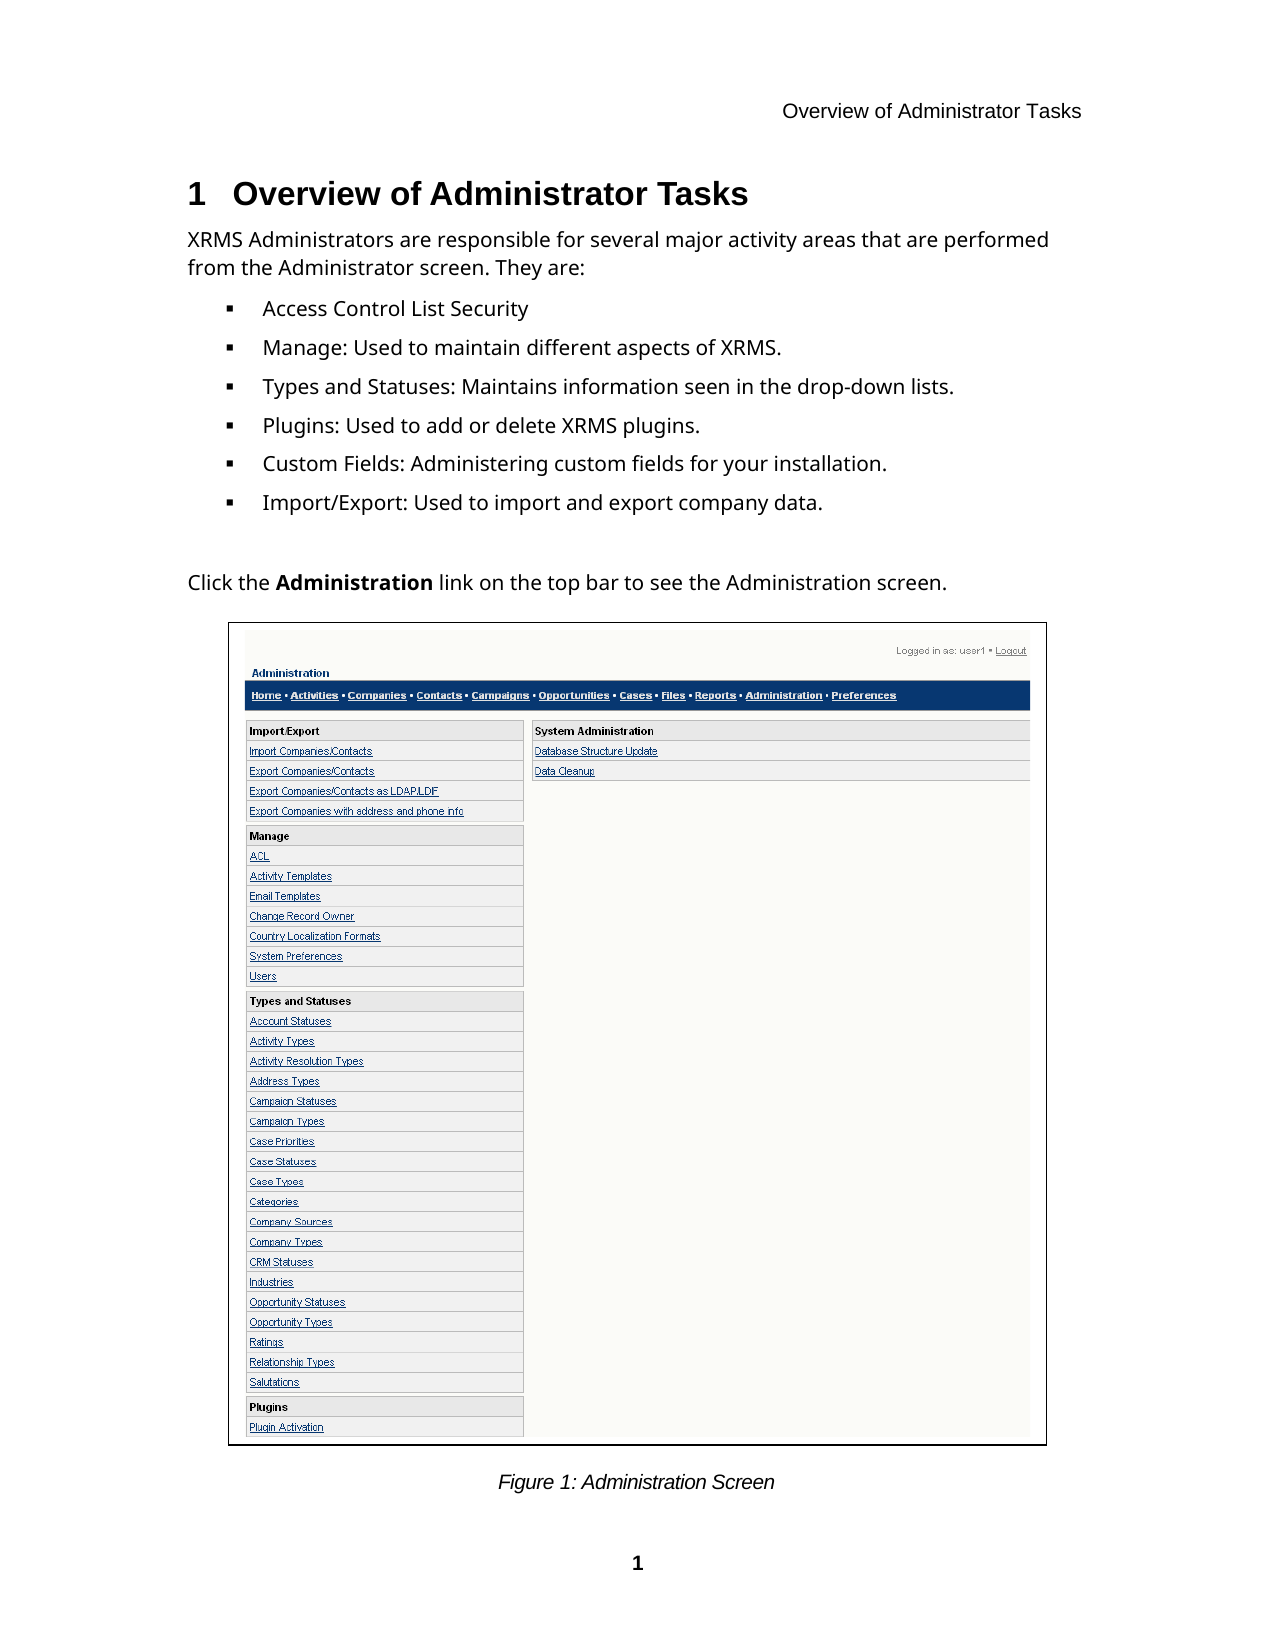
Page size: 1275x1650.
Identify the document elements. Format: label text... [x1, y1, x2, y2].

list Import/Export: Used to import and export company data. [225, 488, 1087, 517]
text Figure 1: Administration Screen [187, 1471, 1087, 1494]
list Plugins: Used to add or delete XRMS plugins. [225, 411, 1087, 439]
list Manage: Used to maintain different aspects of XRMS. [225, 333, 1087, 361]
list Access Control List Security [225, 294, 1087, 323]
picture [244, 630, 1031, 1437]
subtitle Overview of Administrator Tasks [187, 175, 1087, 212]
list Types and Statuses: Maintains information seen in the drop-down lists. [225, 372, 1087, 400]
text XRMS Administrators are responsible for several major activity areas that are performed from the Administrator screen. They are: [187, 225, 1087, 282]
text Click the Administration link on the top bar to see the Administration screen. [187, 568, 1087, 597]
list Custom Fields: Administering custom fields for your installation. [225, 449, 1087, 478]
